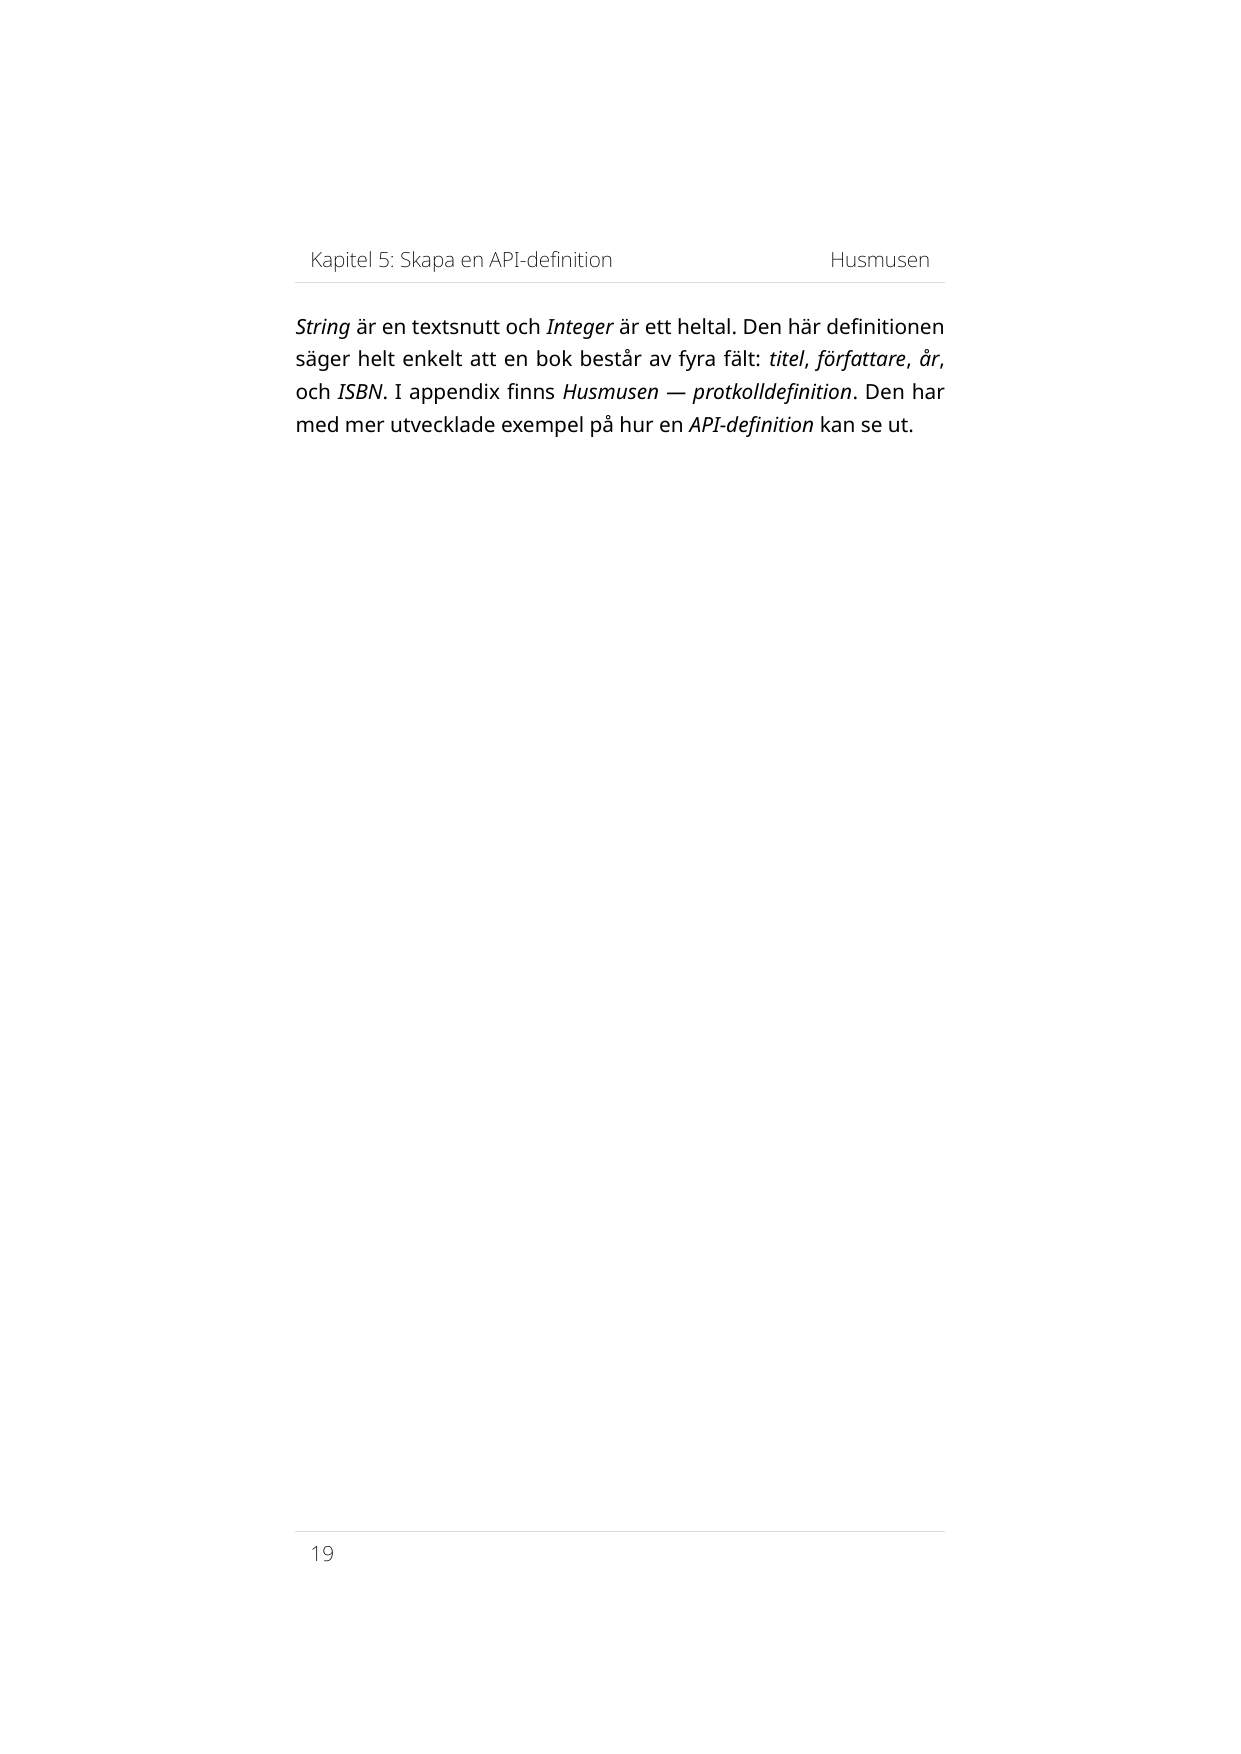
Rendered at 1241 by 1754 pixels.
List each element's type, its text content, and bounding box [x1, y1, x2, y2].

text String är en textsnutt och Integer är ett heltal. Den här definitionen säger helt enkelt att en bok består av fyra fält: titel, författare, år, och ISBN. I appendix finns Husmusen — protkolldefinition. Den har med mer utvecklade exempel på hur en API-definition kan se ut. [295, 312, 945, 438]
